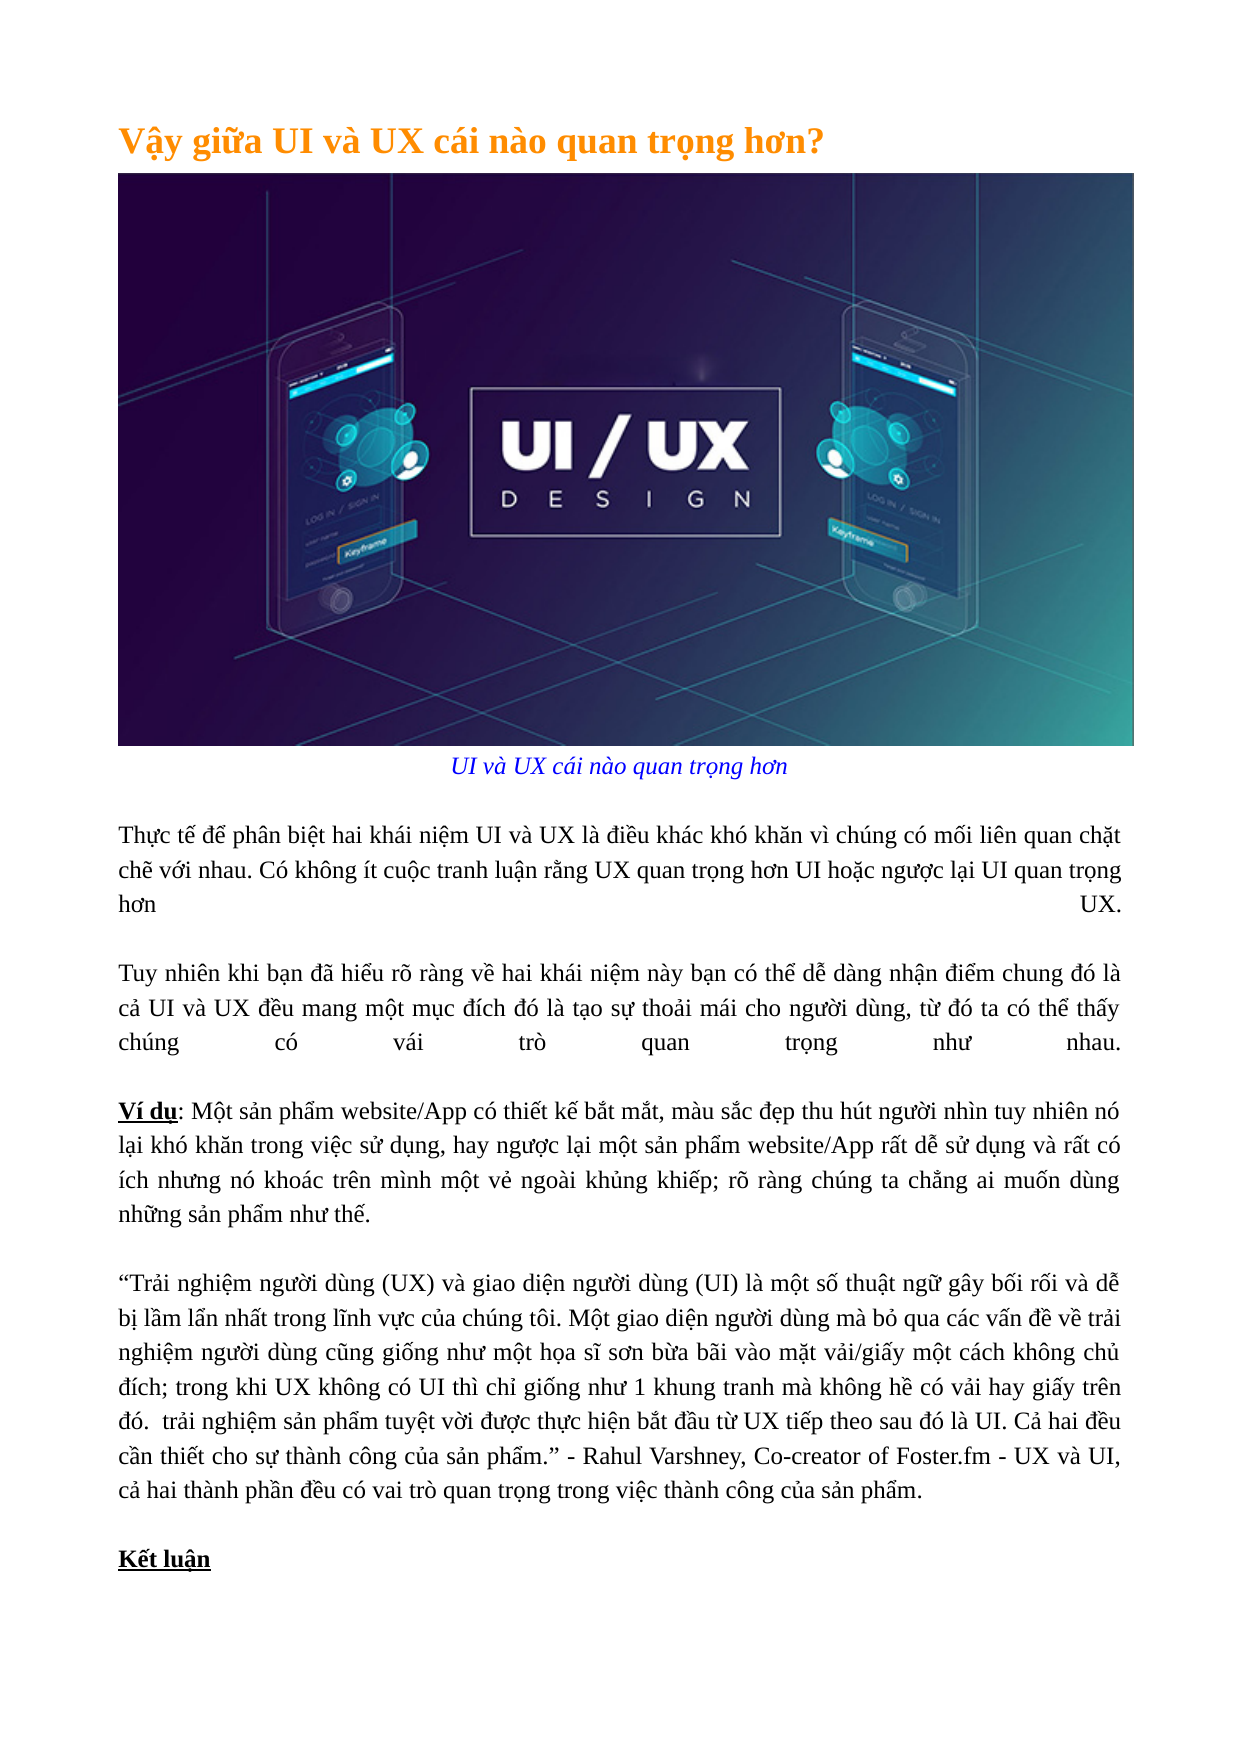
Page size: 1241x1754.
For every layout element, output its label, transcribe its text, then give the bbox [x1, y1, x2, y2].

picture [118, 173, 1134, 746]
text Kết luận [118, 1544, 1122, 1573]
text UI và UX cái nào quan trọng hơn [118, 746, 1122, 780]
subtitle Vậy giữa UI và UX cái nào quan trọng hơn? [118, 118, 1122, 161]
text Thực tế để phân biệt hai khái niệm UI và UX là điều khác khó khăn vì chúng có mối liên quan chặt chẽ với nhau. Có không ít cuộc tranh luận rằng UX quan trọng hơn UI hoặc ngược lại UI quan trọng hơn UX. Tuy nhiên khi bạn đã hiểu rõ ràng về hai khái niệm này bạn có thể dễ dàng nhận điểm chung đó là cả UI và UX đều mang một mục đích đó là tạo sự thoải mái cho người dùng, từ đó ta có thể thấy chúng có vái trò quan trọng như nhau. Ví dụ: Một sản phẩm website/App có thiết kế bắt mắt, màu sắc đẹp thu hút người nhìn tuy nhiên nó lại khó khăn trong việc sử dụng, hay ngược lại một sản phẩm website/App rất dễ sử dụng và rất có ích nhưng nó khoác trên mình một vẻ ngoài khủng khiếp; rõ ràng chúng ta chẳng ai muốn dùng những sản phẩm như thế. [118, 786, 1122, 1228]
text “Trải nghiệm người dùng (UX) và giao diện người dùng (UI) là một số thuật ngữ gây bối rối và dễ bị lầm lẩn nhất trong lĩnh vực của chúng tôi. Một giao diện người dùng mà bỏ qua các vấn đề về trải nghiệm người dùng cũng giống như một họa sĩ sơn bừa bãi vào mặt vải/giấy một cách không chủ đích; trong khi UX không có UI thì chỉ giống như 1 khung tranh mà không hề có vải hay giấy trên đó. trải nghiệm sản phẩm tuyệt vời được thực hiện bắt đầu từ UX tiếp theo sau đó là UI. Cả hai đều cần thiết cho sự thành công của sản phẩm.” - Rahul Varshney, Co-creator of Foster.fm - UX và UI, cả hai thành phần đều có vai trò quan trọng trong việc thành công của sản phẩm. [118, 1268, 1122, 1504]
